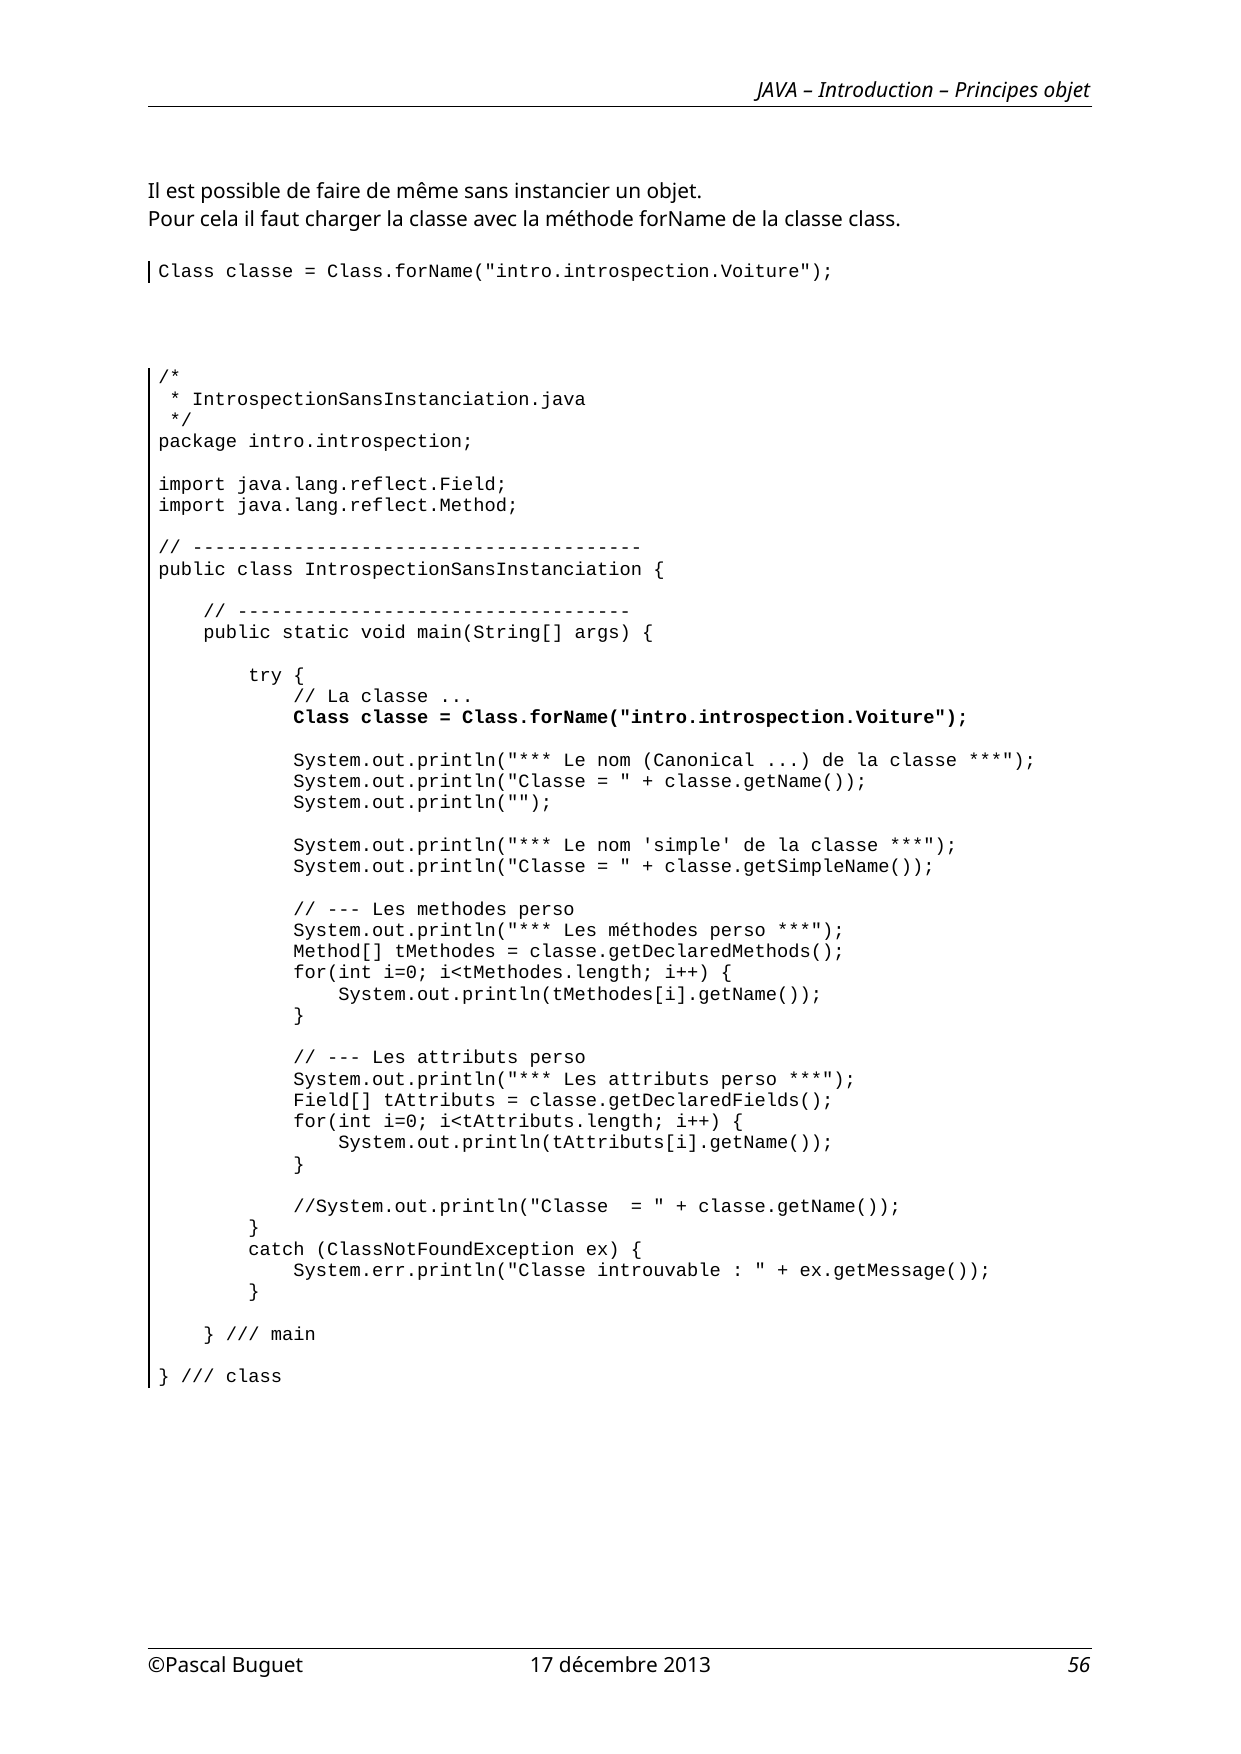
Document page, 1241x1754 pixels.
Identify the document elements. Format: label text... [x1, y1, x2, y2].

text Class classe = Class.forName("intro.introspection.Voiture"); [150, 261, 1092, 283]
text System.out.println("*** Les méthodes perso ***"); [150, 921, 1092, 942]
text for(int i=0; i<tMethodes.length; i++) { [150, 963, 1092, 984]
text System.out.println(tAttributs[i].getName()); [150, 1133, 1092, 1154]
text package intro.introspection; [150, 432, 1092, 453]
text Method[] tMethodes = classe.getDeclaredMethods(); [150, 942, 1092, 963]
text for(int i=0; i<tAttributs.length; i++) { [150, 1112, 1092, 1133]
text public class IntrospectionSansInstanciation { [150, 559, 1092, 581]
text Field[] tAttributs = classe.getDeclaredFields(); [150, 1091, 1092, 1112]
text public static void main(String[] args) { [150, 623, 1092, 644]
text System.out.println("Classe = " + classe.getSimpleName()); [150, 857, 1092, 878]
text Class classe = Class.forName("intro.introspection.Voiture"); [150, 708, 1092, 729]
text System.out.println("*** Les attributs perso ***"); [150, 1069, 1092, 1091]
text Il est possible de faire de même sans instancier un objet. [148, 176, 1092, 204]
text // La classe ... [150, 687, 1092, 708]
text System.out.println("Classe = " + classe.getName()); [150, 772, 1092, 793]
text import java.lang.reflect.Field; [150, 474, 1092, 496]
text import java.lang.reflect.Method; [150, 496, 1092, 517]
text // --- Les methodes perso [150, 899, 1092, 921]
text // --- Les attributs perso [150, 1048, 1092, 1069]
text catch (ClassNotFoundException ex) { [150, 1239, 1092, 1261]
text } /// class [150, 1367, 1092, 1388]
text * IntrospectionSansInstanciation.java [150, 389, 1092, 411]
text */ [150, 411, 1092, 432]
text System.err.println("Classe introuvable : " + ex.getMessage()); [150, 1261, 1092, 1282]
text } [150, 1154, 1092, 1176]
text System.out.println(""); [150, 793, 1092, 814]
text // ---------------------------------------- [150, 538, 1092, 559]
text System.out.println("*** Le nom 'simple' de la classe ***"); [150, 836, 1092, 857]
text try { [150, 666, 1092, 687]
text } [150, 1282, 1092, 1303]
text } /// main [150, 1324, 1092, 1346]
text // ----------------------------------- [150, 602, 1092, 623]
text /* [150, 368, 1092, 389]
text } [150, 1218, 1092, 1239]
text System.out.println("*** Le nom (Canonical ...) de la classe ***"); [150, 751, 1092, 772]
text } [150, 1006, 1092, 1027]
text System.out.println(tMethodes[i].getName()); [150, 984, 1092, 1006]
text Pour cela il faut charger la classe avec la méthode forName de la classe class. [148, 204, 1092, 233]
text //System.out.println("Classe = " + classe.getName()); [150, 1197, 1092, 1218]
